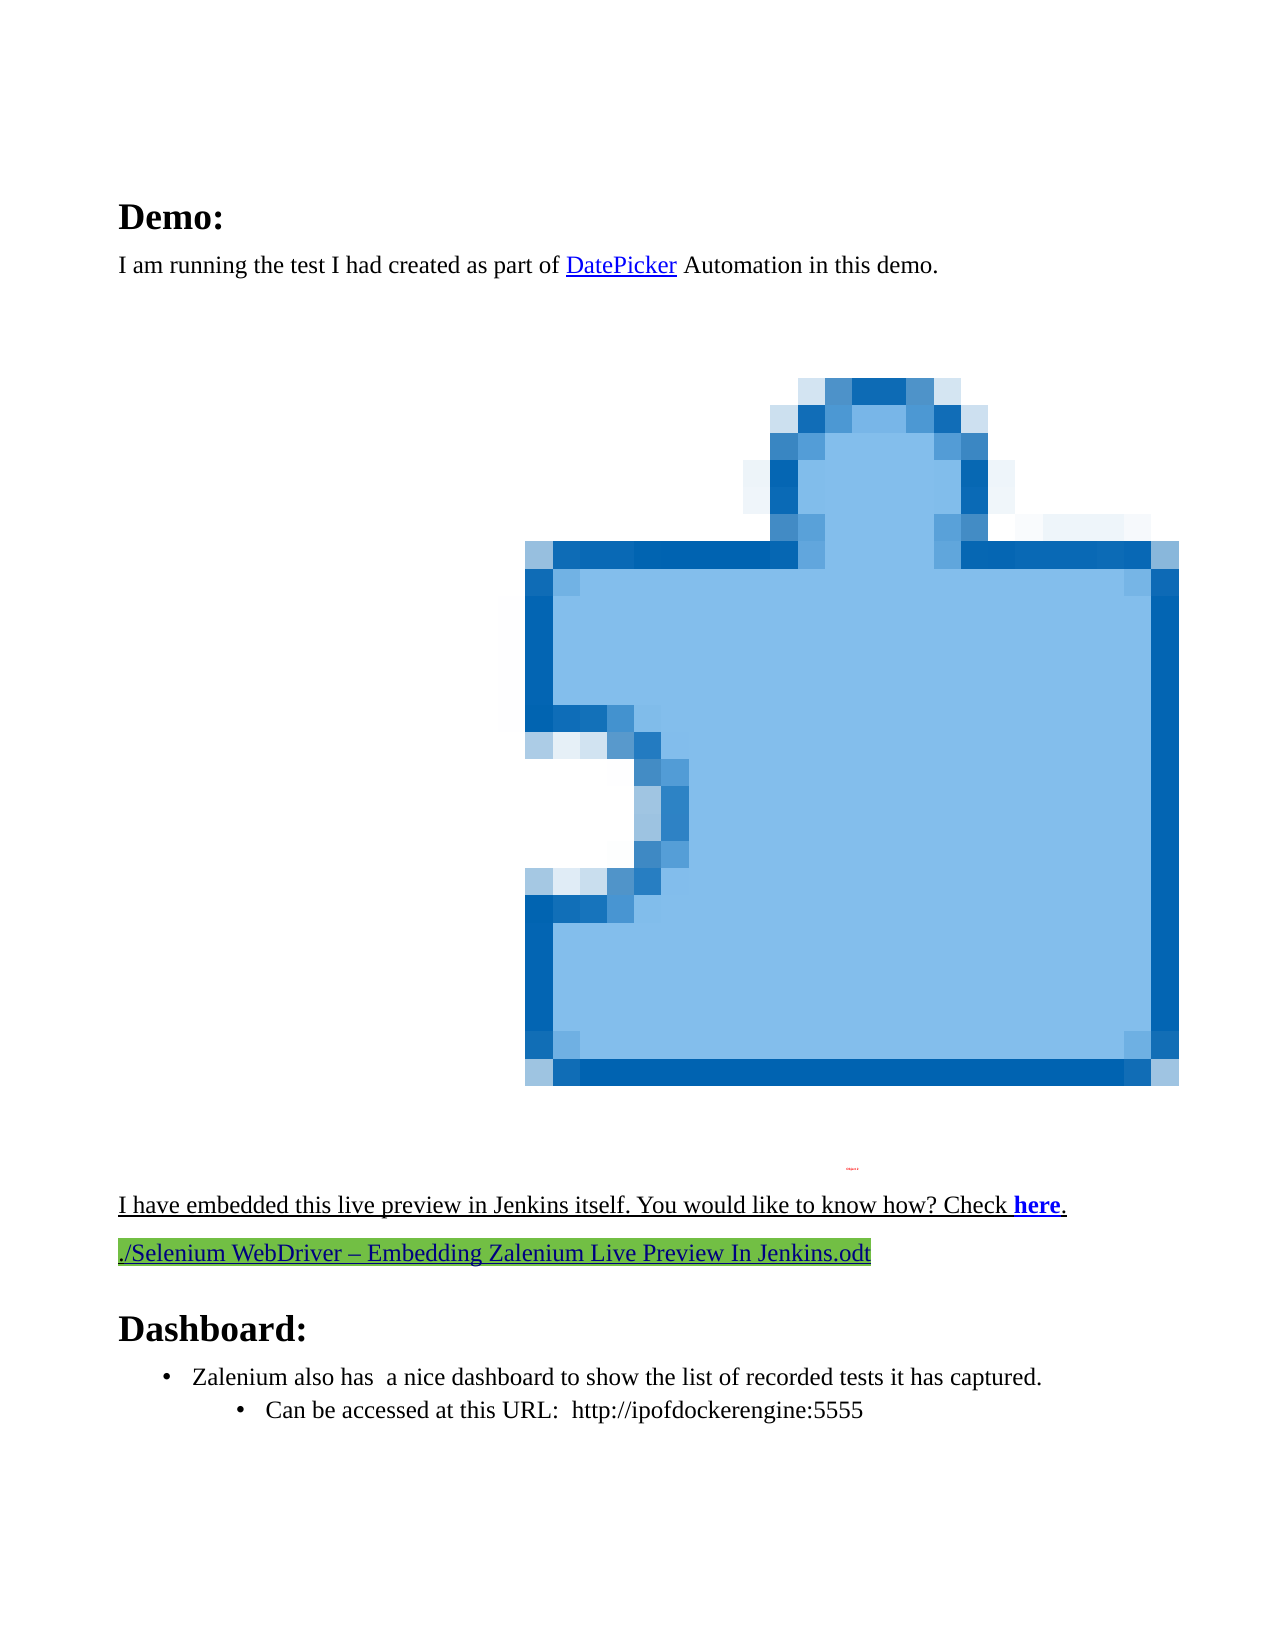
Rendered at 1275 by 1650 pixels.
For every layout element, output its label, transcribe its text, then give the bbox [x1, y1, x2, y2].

text I have embedded this live preview in Jenkins itself. You would like to know how? Check here. [118, 1190, 1157, 1219]
subtitle Dashboard: [118, 1306, 1157, 1349]
subtitle Demo: [118, 194, 1157, 238]
text I am running the test I had created as part of DatePicker Automation in this demo. [118, 250, 1157, 279]
list Zalenium also has a nice dashboard to show the list of recorded tests it has captured. [162, 1362, 1157, 1391]
list Can be accessed at this URL: http://ipofdockerengine:5555 [236, 1395, 1157, 1423]
text ./Selenium WebDriver – Embedding Zalenium Live Preview In Jenkins.odt [118, 1238, 1157, 1266]
